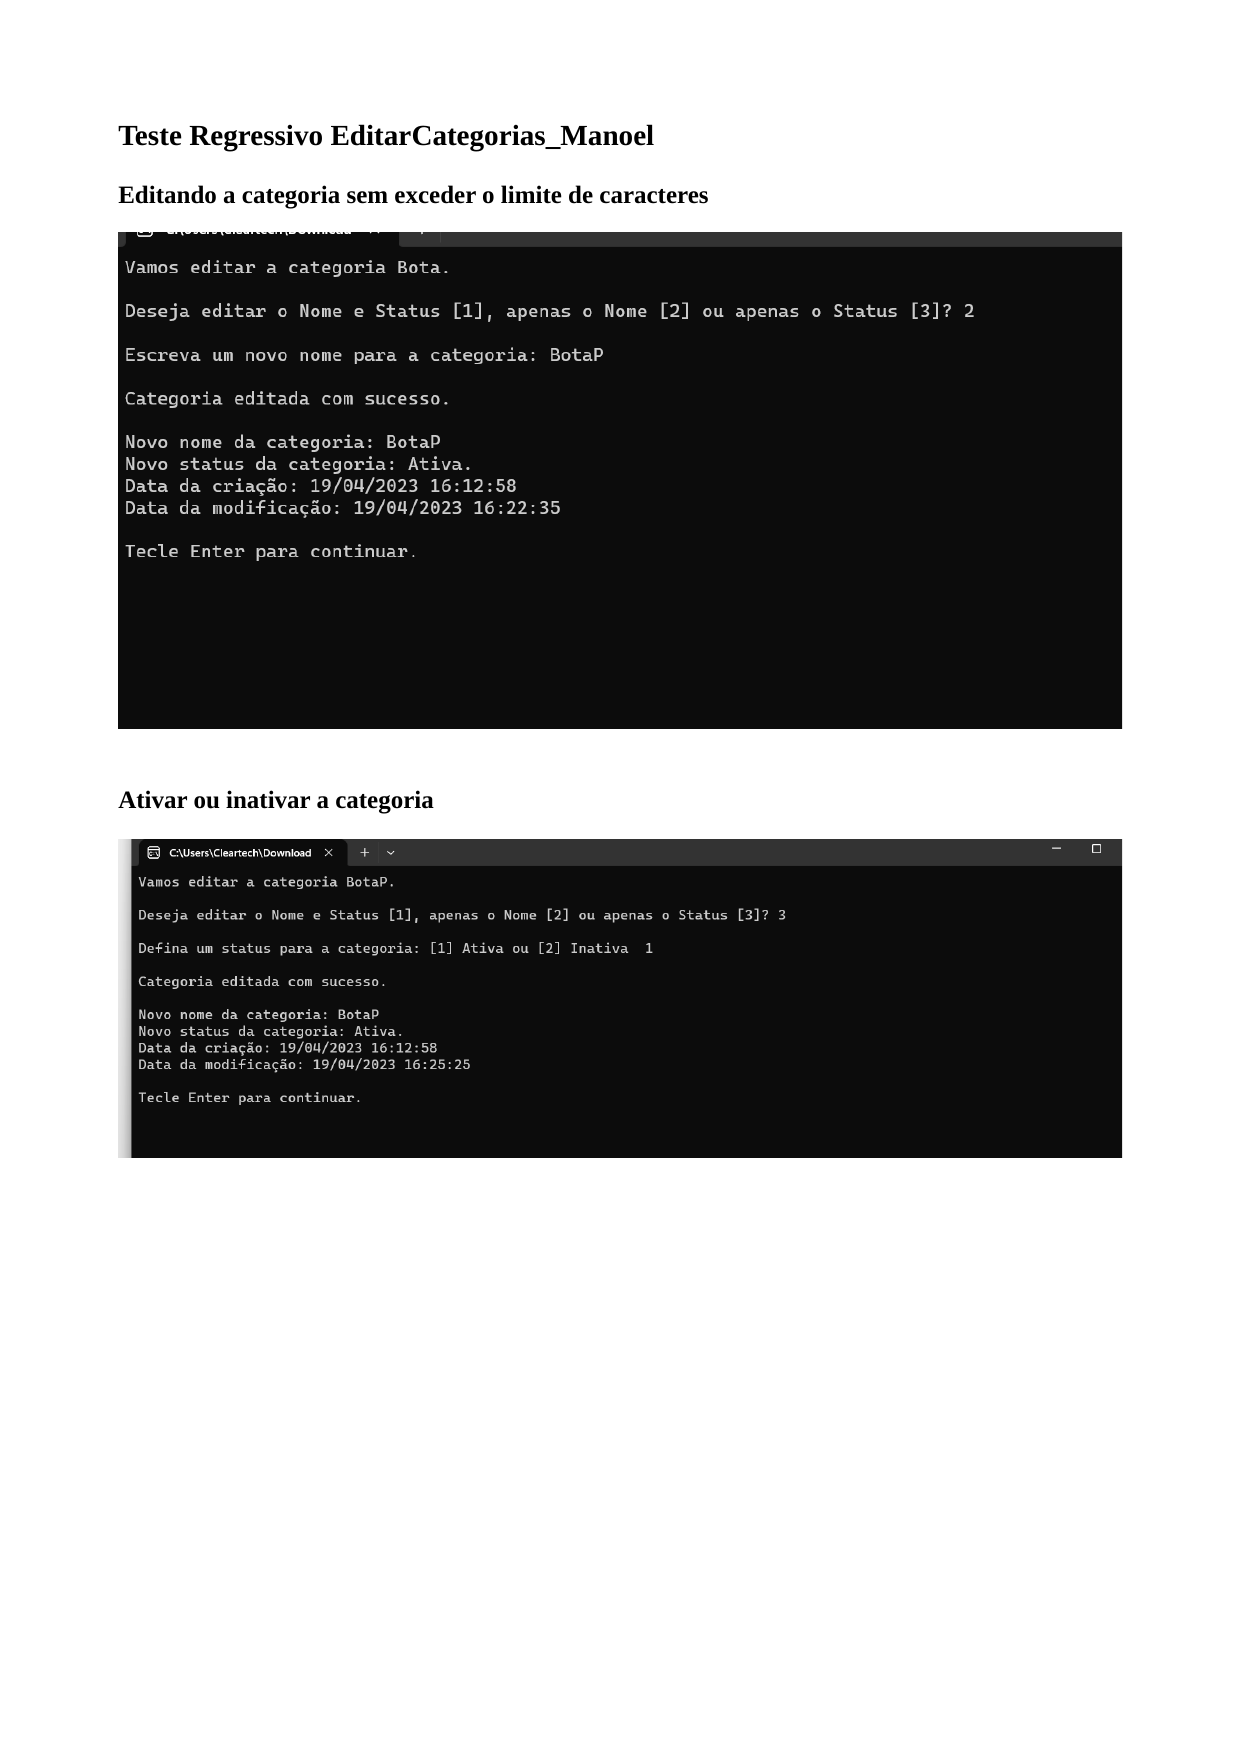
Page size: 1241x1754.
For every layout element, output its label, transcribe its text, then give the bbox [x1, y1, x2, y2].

picture [118, 232, 1123, 729]
picture [118, 839, 1123, 1158]
text Editando a categoria sem exceder o limite de caracteres [118, 180, 1122, 209]
text Teste Regressivo EditarCategorias_Manoel [118, 118, 1122, 152]
text Ativar ou inativar a categoria [118, 786, 1122, 814]
